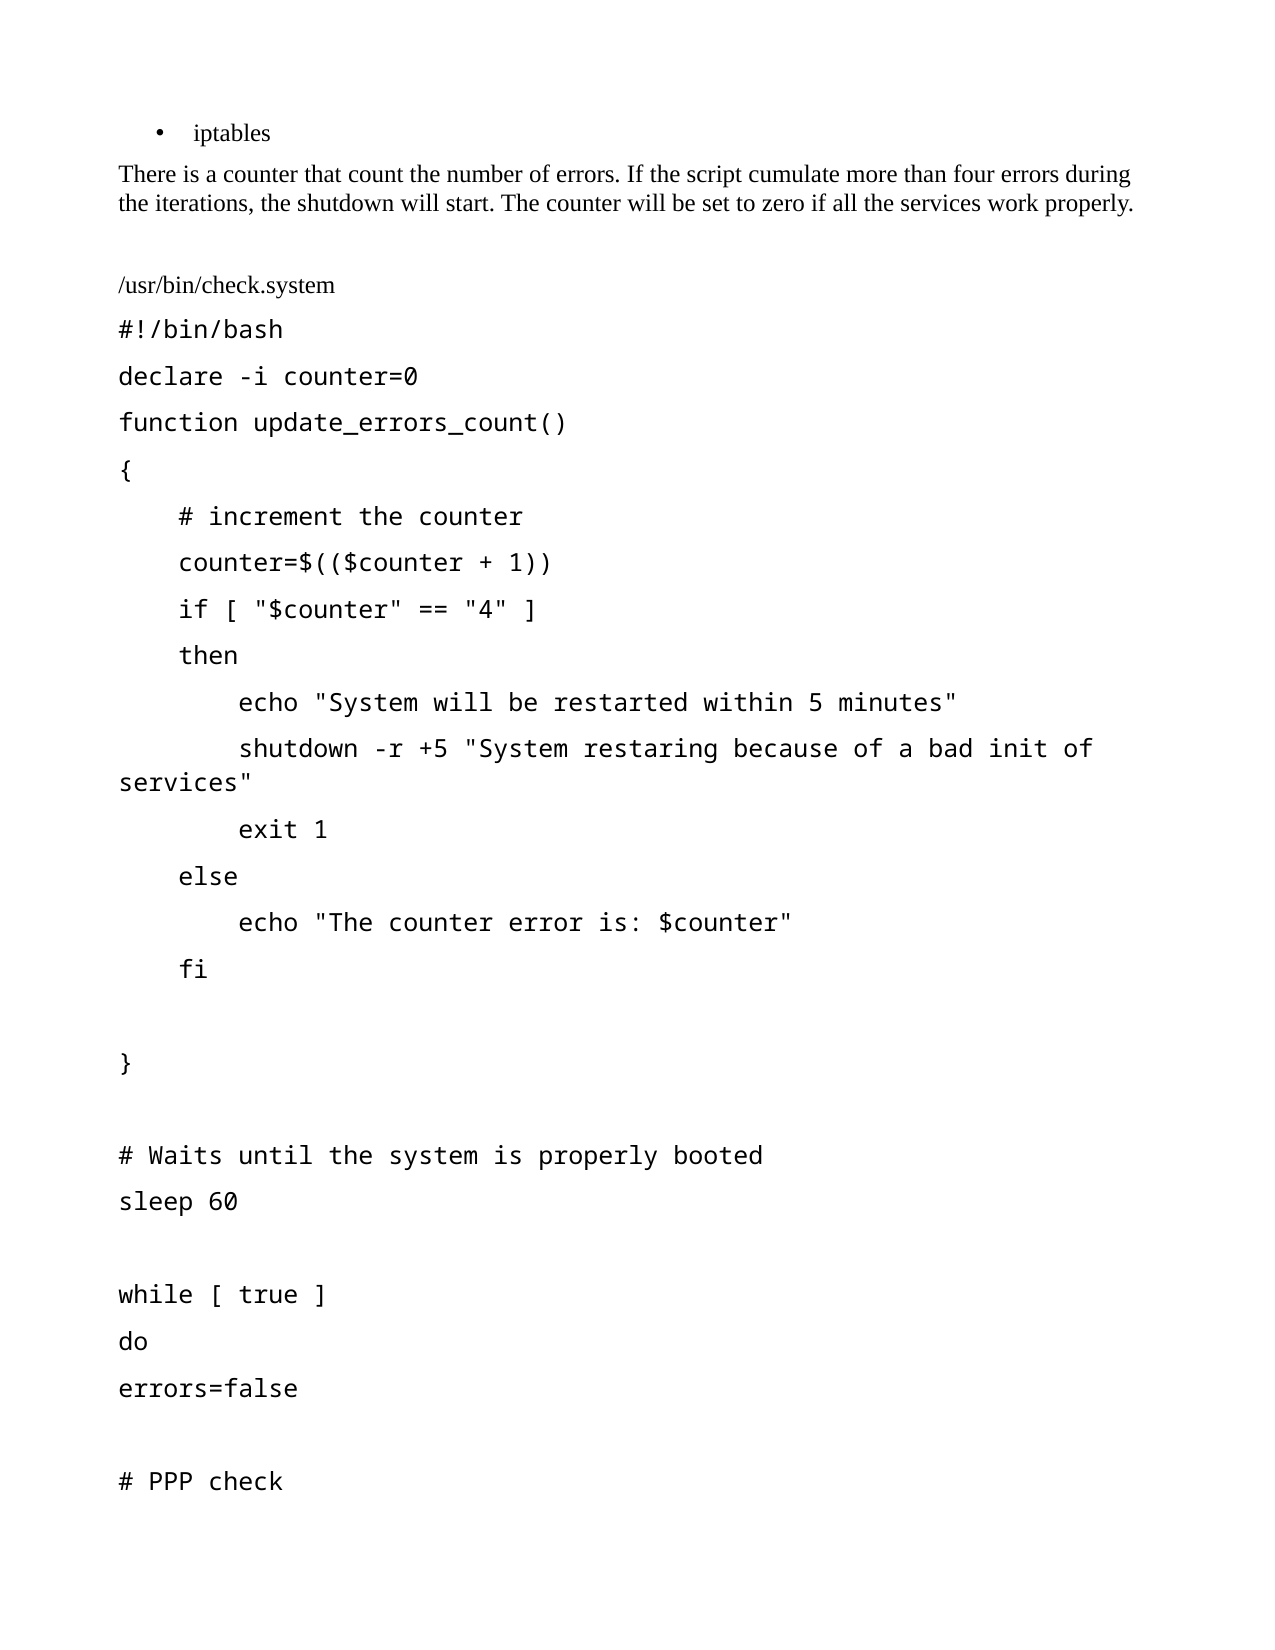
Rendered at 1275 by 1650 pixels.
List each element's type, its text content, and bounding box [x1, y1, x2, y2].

text { [118, 452, 1157, 486]
text exit 1 [118, 812, 1157, 846]
text #!/bin/bash [118, 312, 1157, 346]
text echo "System will be restarted within 5 minutes" [118, 684, 1157, 718]
text if [ "$counter" == "4" ] [118, 591, 1157, 625]
text while [ true ] [118, 1277, 1157, 1311]
text echo "The counter error is: $counter" [118, 905, 1157, 939]
text shutdown -r +5 "System restaring because of a bad init of services" [118, 731, 1157, 799]
text } [118, 1044, 1157, 1078]
text do [118, 1324, 1157, 1358]
text There is a counter that count the number of errors. If the script cumulate more than four errors during the iterations, the shutdown will start. The counter will be set to zero if all the services work properly. [118, 159, 1157, 217]
list iptables [156, 118, 1157, 147]
text fi [118, 951, 1157, 985]
text function update_errors_count() [118, 405, 1157, 439]
text /usr/bin/check.system [118, 271, 1157, 299]
text # PPP check [118, 1463, 1157, 1497]
text errors=false [118, 1370, 1157, 1404]
text declare -i counter=0 [118, 358, 1157, 392]
text then [118, 638, 1157, 672]
text else [118, 858, 1157, 892]
text counter=$(($counter + 1)) [118, 545, 1157, 579]
text # Waits until the system is properly booted [118, 1137, 1157, 1172]
text sleep 60 [118, 1184, 1157, 1218]
text # increment the counter [118, 498, 1157, 532]
